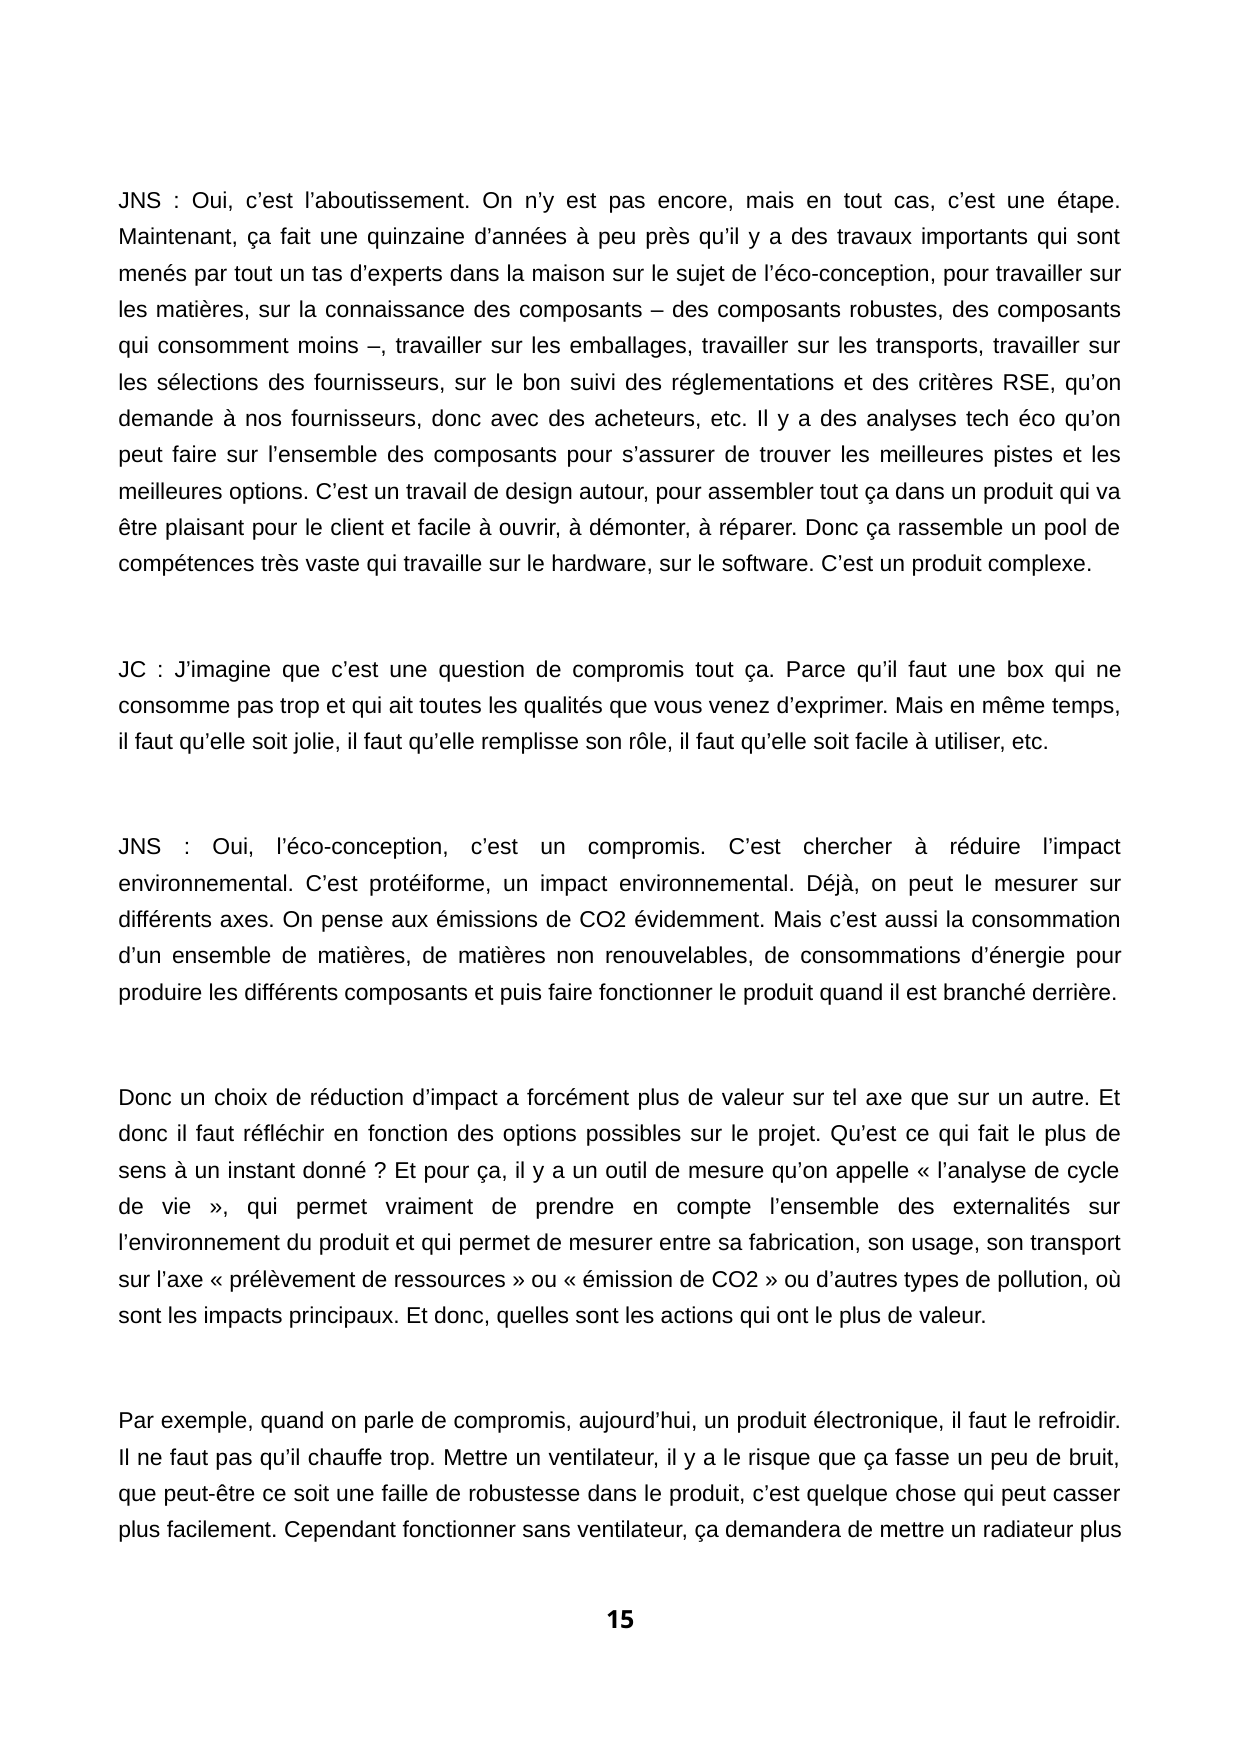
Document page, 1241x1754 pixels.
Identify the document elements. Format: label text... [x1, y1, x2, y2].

text JNS : Oui, c’est l’aboutissement. On n’y est pas encore, mais en tout cas, c’est une étape. Maintenant, ça fait une quinzaine d’années à peu près qu’il y a des travaux importants qui sont menés par tout un tas d’experts dans la maison sur le sujet de l’éco-conception, pour travailler sur les matières, sur la connaissance des composants – des composants robustes, des composants qui consomment moins –, travailler sur les emballages, travailler sur les transports, travailler sur les sélections des fournisseurs, sur le bon suivi des réglementations et des critères RSE, qu’on demande à nos fournisseurs, donc avec des acheteurs, etc. Il y a des analyses tech éco qu’on peut faire sur l’ensemble des composants pour s’assurer de trouver les meilleures pistes et les meilleures options. C’est un travail de design autour, pour assembler tout ça dans un produit qui va être plaisant pour le client et facile à ouvrir, à démonter, à réparer. Donc ça rassemble un pool de compétences très vaste qui travaille sur le hardware, sur le software. C’est un produit complexe. [118, 187, 1122, 577]
text JC : J’imagine que c’est une question de compromis tout ça. Parce qu’il faut une box qui ne consomme pas trop et qui ait toutes les qualités que vous venez d’exprimer. Mais en même temps, il faut qu’elle soit jolie, il faut qu’elle remplisse son rôle, il faut qu’elle soit facile à utiliser, etc. [118, 656, 1122, 754]
text Par exemple, quand on parle de compromis, aujourd’hui, un produit électronique, il faut le refroidir. Il ne faut pas qu’il chauffe trop. Mettre un ventilateur, il y a le risque que ça fasse un peu de bruit, que peut-être ce soit une faille de robustesse dans le produit, c’est quelque chose qui peut casser plus facilement. Cependant fonctionner sans ventilateur, ça demandera de mettre un radiateur plus [118, 1407, 1122, 1542]
text Donc un choix de réduction d’impact a forcément plus de valeur sur tel axe que sur un autre. Et donc il faut réfléchir en fonction des options possibles sur le projet. Qu’est ce qui fait le plus de sens à un instant donné ? Et pour ça, il y a un outil de mesure qu’on appelle « l’analyse de cycle de vie », qui permet vraiment de prendre en compte l’ensemble des externalités sur l’environnement du produit et qui permet de mesurer entre sa fabrication, son usage, son transport sur l’axe « prélèvement de ressources » ou « émission de CO2 » ou d’autres types de pollution, où sont les impacts principaux. Et donc, quelles sont les actions qui ont le plus de valeur. [118, 1084, 1122, 1328]
text JNS : Oui, l’éco-conception, c’est un compromis. C’est chercher à réduire l’impact environnemental. C’est protéiforme, un impact environnemental. Déjà, on peut le mesurer sur différents axes. On pense aux émissions de CO2 évidemment. Mais c’est aussi la consommation d’un ensemble de matières, de matières non renouvelables, de consommations d’énergie pour produire les différents composants et puis faire fonctionner le produit quand il est branché derrière. [118, 833, 1122, 1005]
